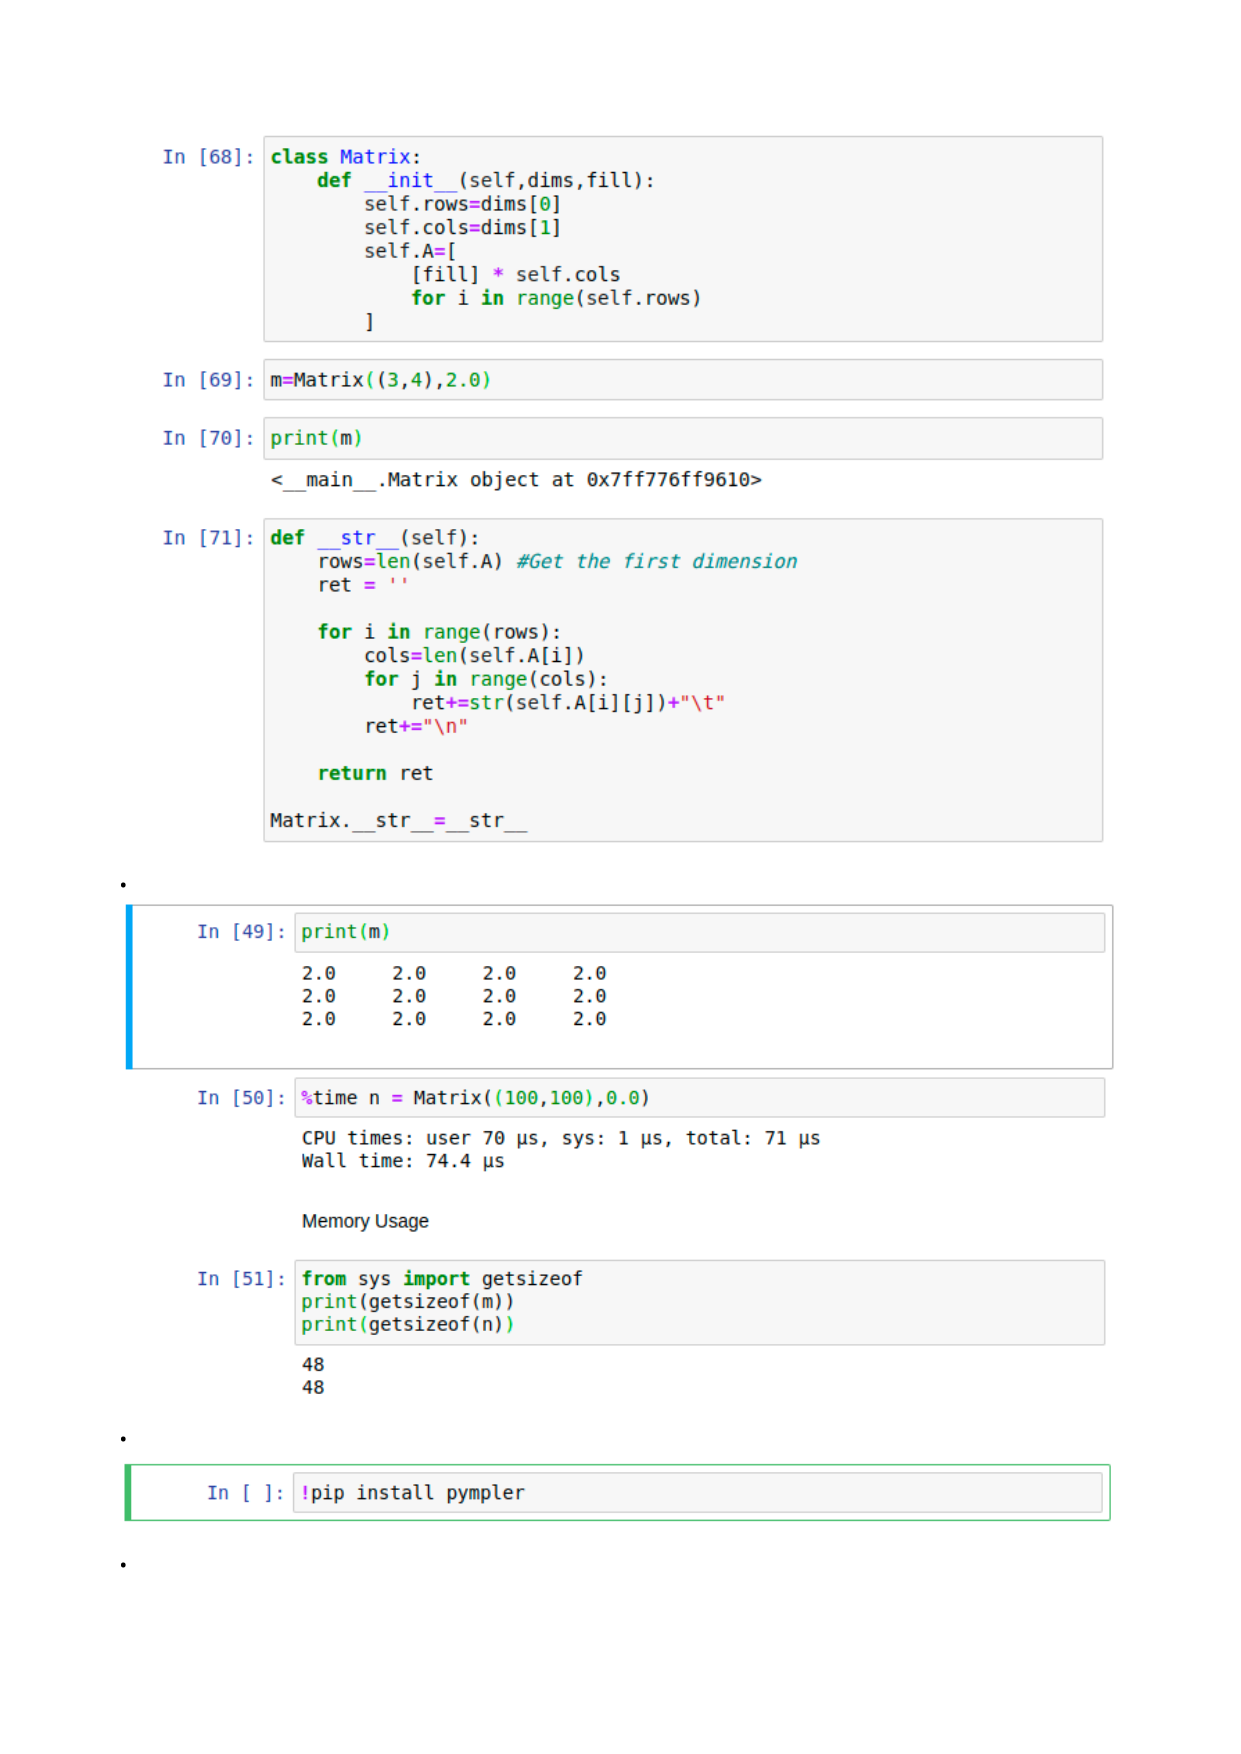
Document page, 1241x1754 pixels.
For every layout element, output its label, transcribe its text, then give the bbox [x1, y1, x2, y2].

picture [118, 118, 1123, 848]
text . [118, 1402, 1122, 1452]
text . [118, 848, 1122, 898]
picture [118, 898, 1123, 1402]
text . [118, 1528, 1122, 1578]
picture [118, 1452, 1123, 1528]
